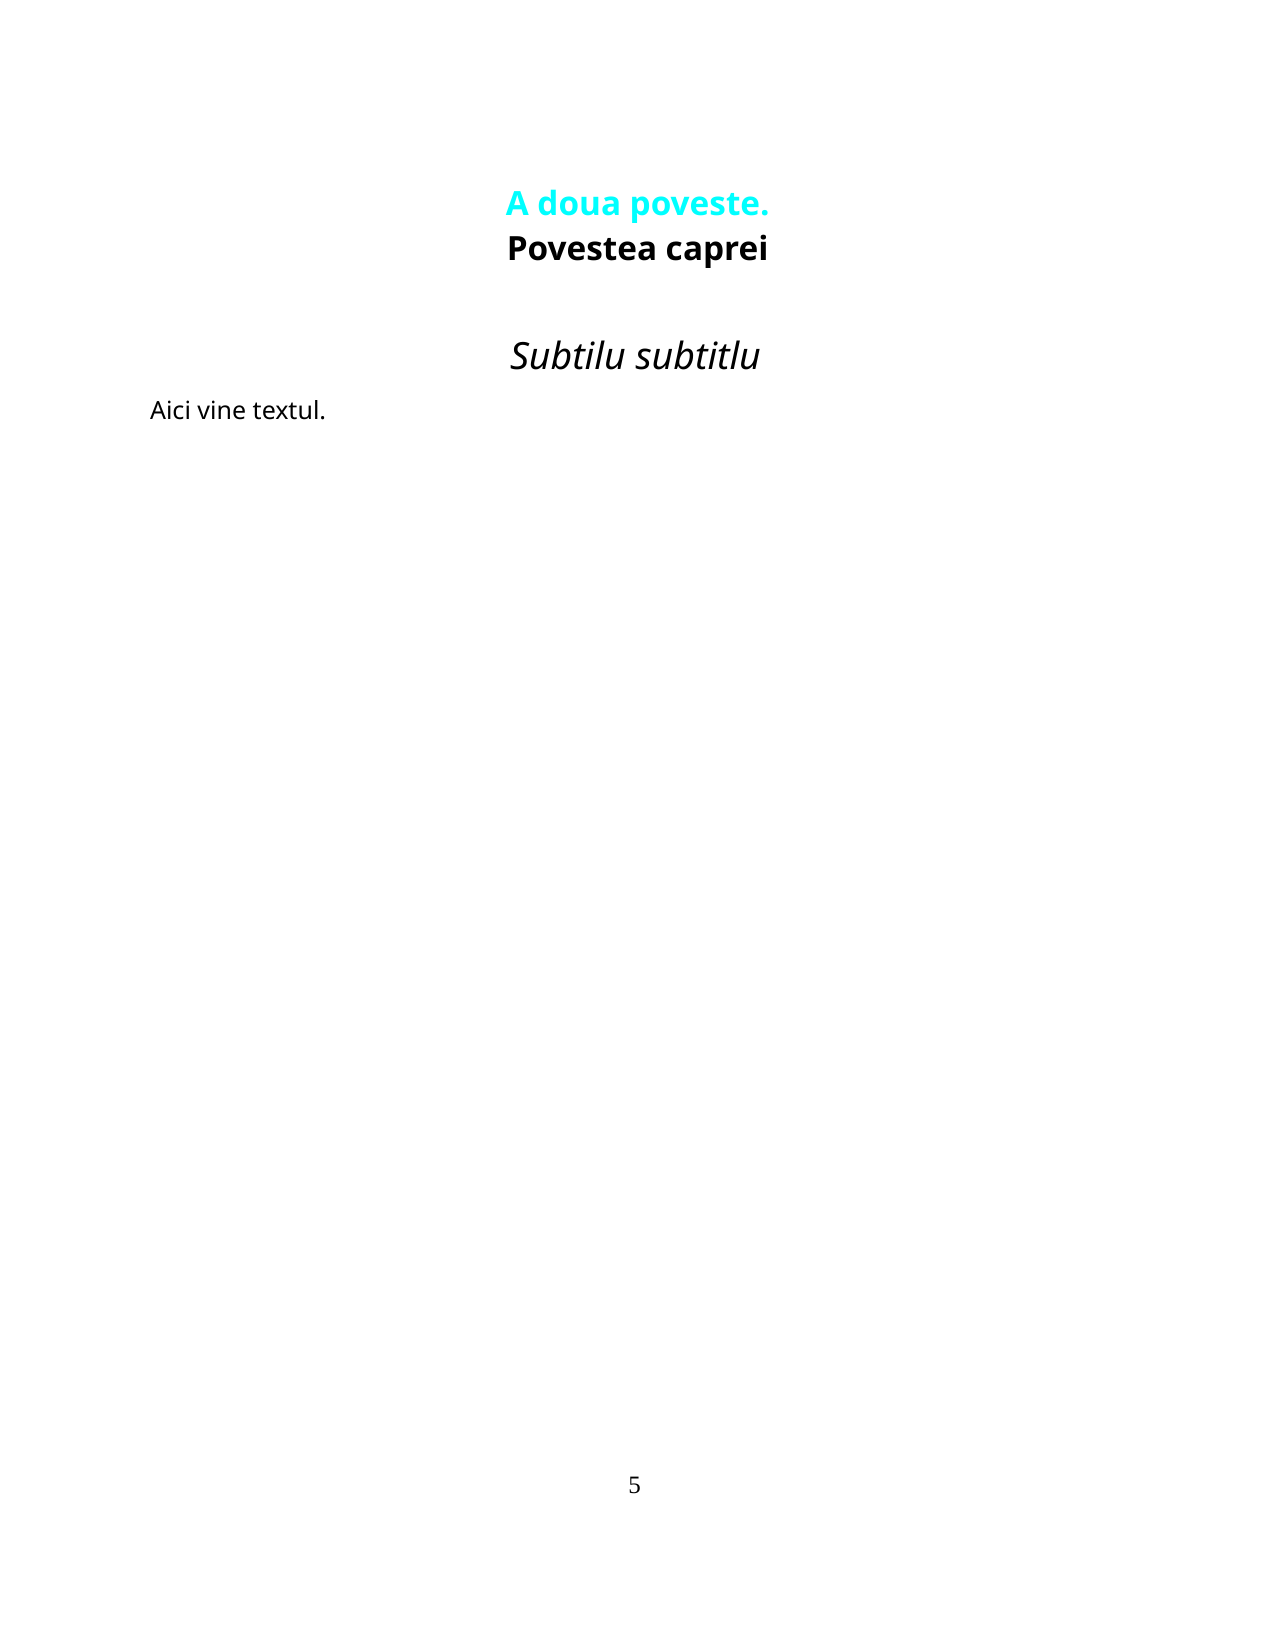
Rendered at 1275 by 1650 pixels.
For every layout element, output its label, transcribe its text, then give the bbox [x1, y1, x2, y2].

subtitle Subtilu subtitlu [150, 329, 1125, 380]
text Aici vine textul. [150, 393, 1125, 427]
subtitle A doua poveste. Povestea caprei [150, 179, 1125, 270]
